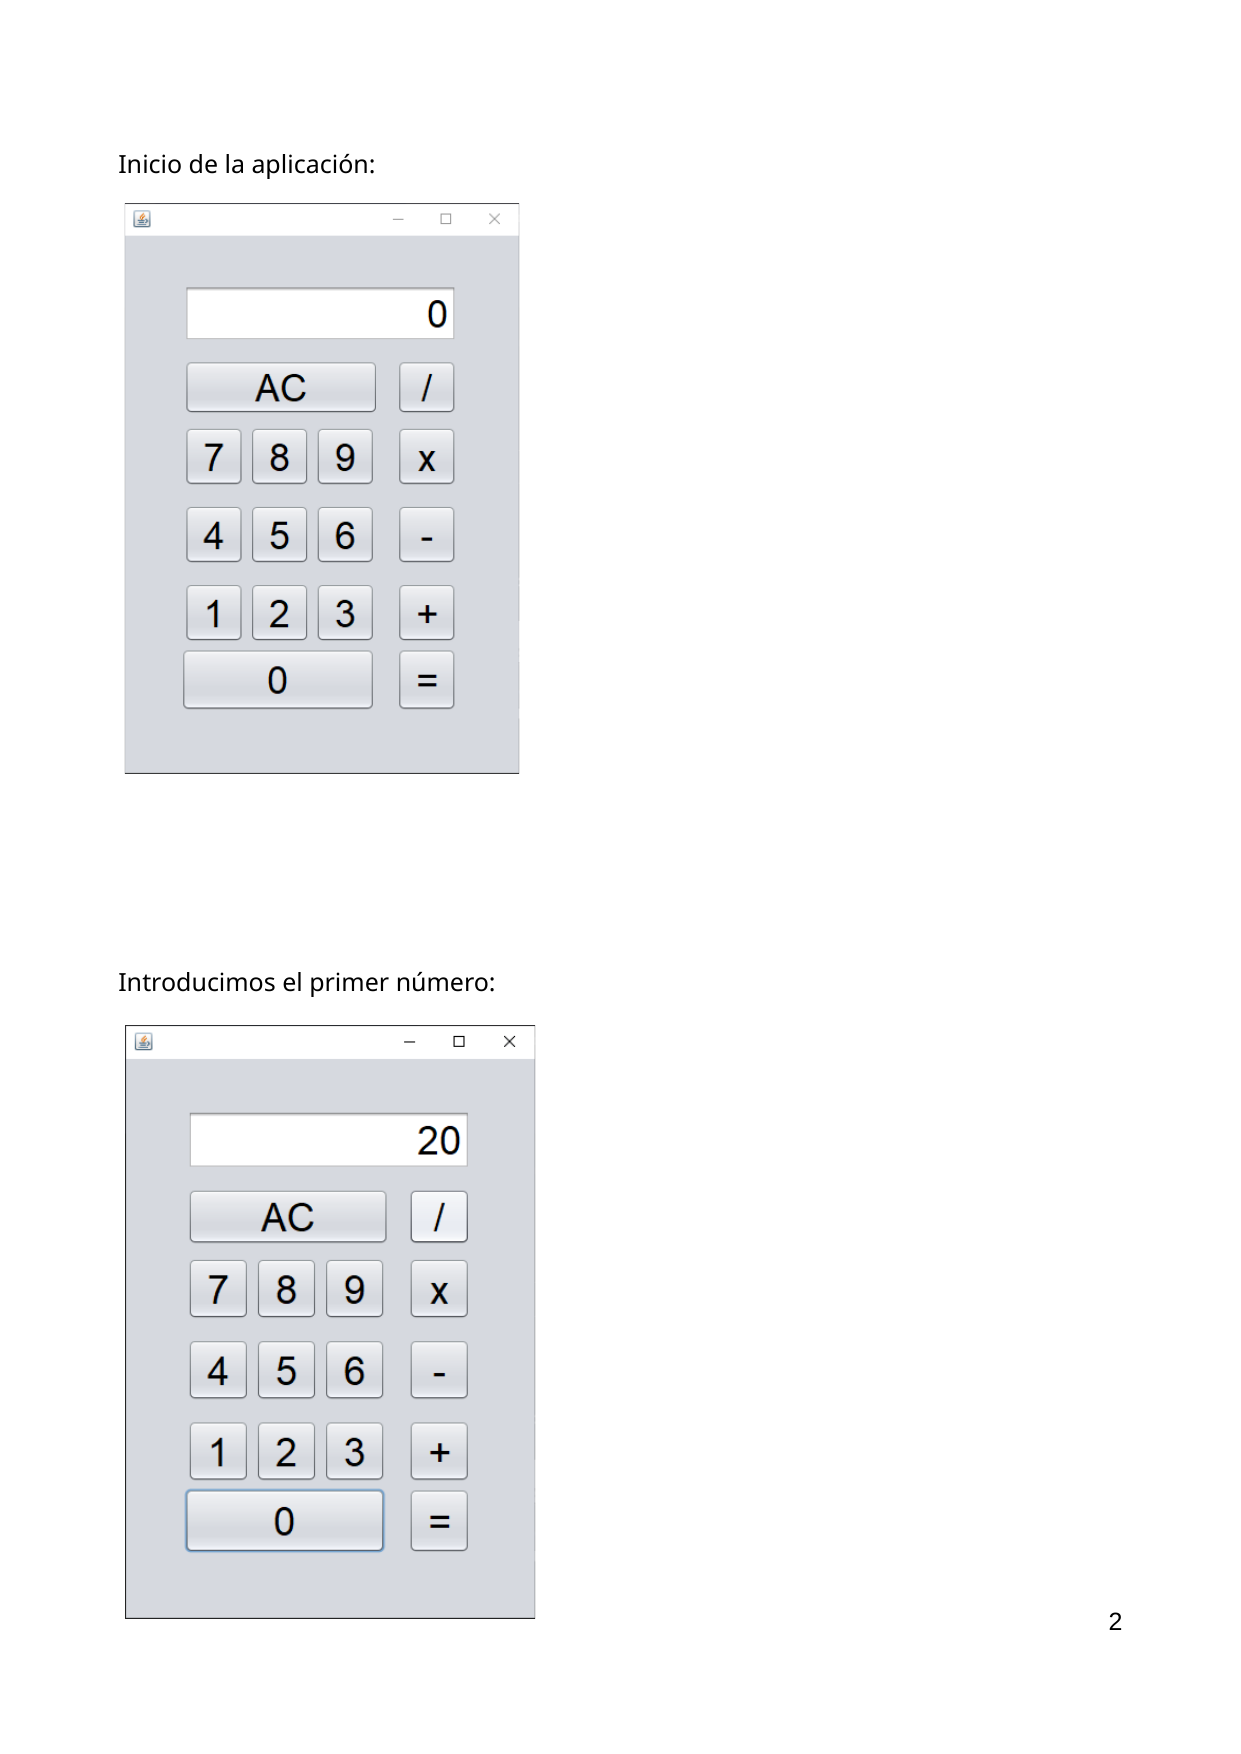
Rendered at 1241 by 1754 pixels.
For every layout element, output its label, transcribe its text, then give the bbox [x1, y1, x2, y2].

picture [124, 203, 520, 774]
text Inicio de la aplicación: [118, 147, 1122, 181]
picture [125, 1025, 536, 1619]
text Introducimos el primer número: [118, 964, 1122, 998]
